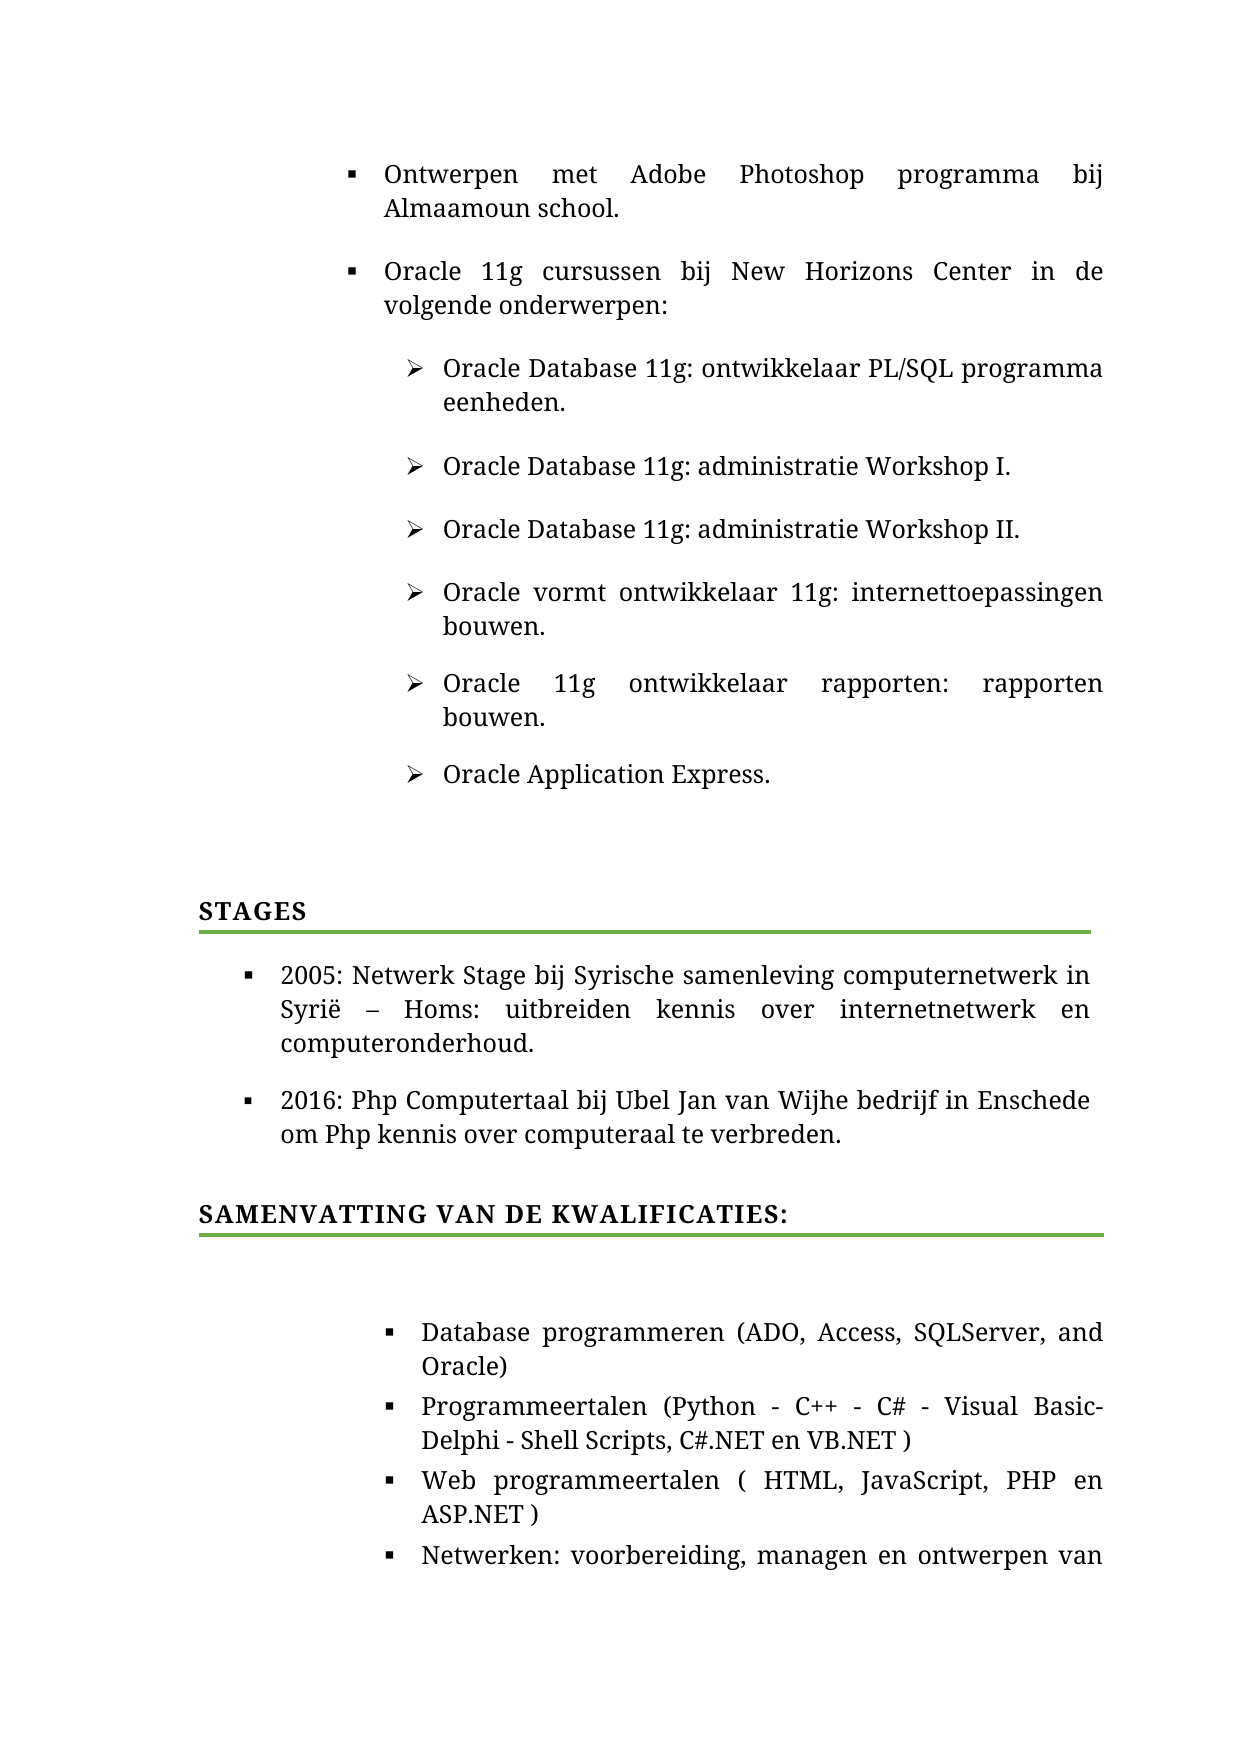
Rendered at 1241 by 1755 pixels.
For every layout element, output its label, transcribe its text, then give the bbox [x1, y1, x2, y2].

table_cell [187, 1314, 335, 1571]
table_cell [1115, 1174, 1127, 1314]
table_cell [1115, 1314, 1127, 1571]
table_cell Cursus computer netwerken gebaseerd op de Windows 2000-omgeving bij Alfager school. Ontwerpen met Adobe Photoshop programma bij Almaamoun school. Oracle 11g cursussen bij New Horizons Center in de volgende onderwerpen: Oracle Database 11g: ontwikkelaar PL/SQL programma eenheden. Oracle Database 11g: administratie Workshop I. Oracle Database 11g: administratie Workshop II. Oracle vormt ontwikkelaar 11g: internettoepassingen bouwen. Oracle 11g ontwikkelaar rapporten: rapporten bouwen. Oracle Application Express. [335, 150, 1115, 871]
table_cell [1115, 150, 1127, 871]
table_cell [187, 150, 335, 871]
table_cell SAMENVATTING VAN DE KWALIFICATIES: [187, 1174, 1115, 1314]
table_cell STAGES 2005: Netwerk Stage bij Syrische samenleving computernetwerk in Syrië – Homs: uitbreiden kennis over internetnetwerk en computeronderhoud. 2016: Php Computertaal bij Ubel Jan van Wijhe bedrijf in Enschede om Php kennis over computeraal te verbreden. [187, 871, 1103, 1173]
table_cell [1103, 871, 1127, 1173]
table_cell Database programmeren (ADO, Access, SQLServer, and Oracle) Programmeertalen (Python - C++ - C# - Visual Basic-Delphi - Shell Scripts, C#.NET en VB.NET ) Web programmeertalen ( HTML, JavaScript, PHP en ASP.NET ) Netwerken: voorbereiding, managen en ontwerpen van [335, 1314, 1115, 1571]
